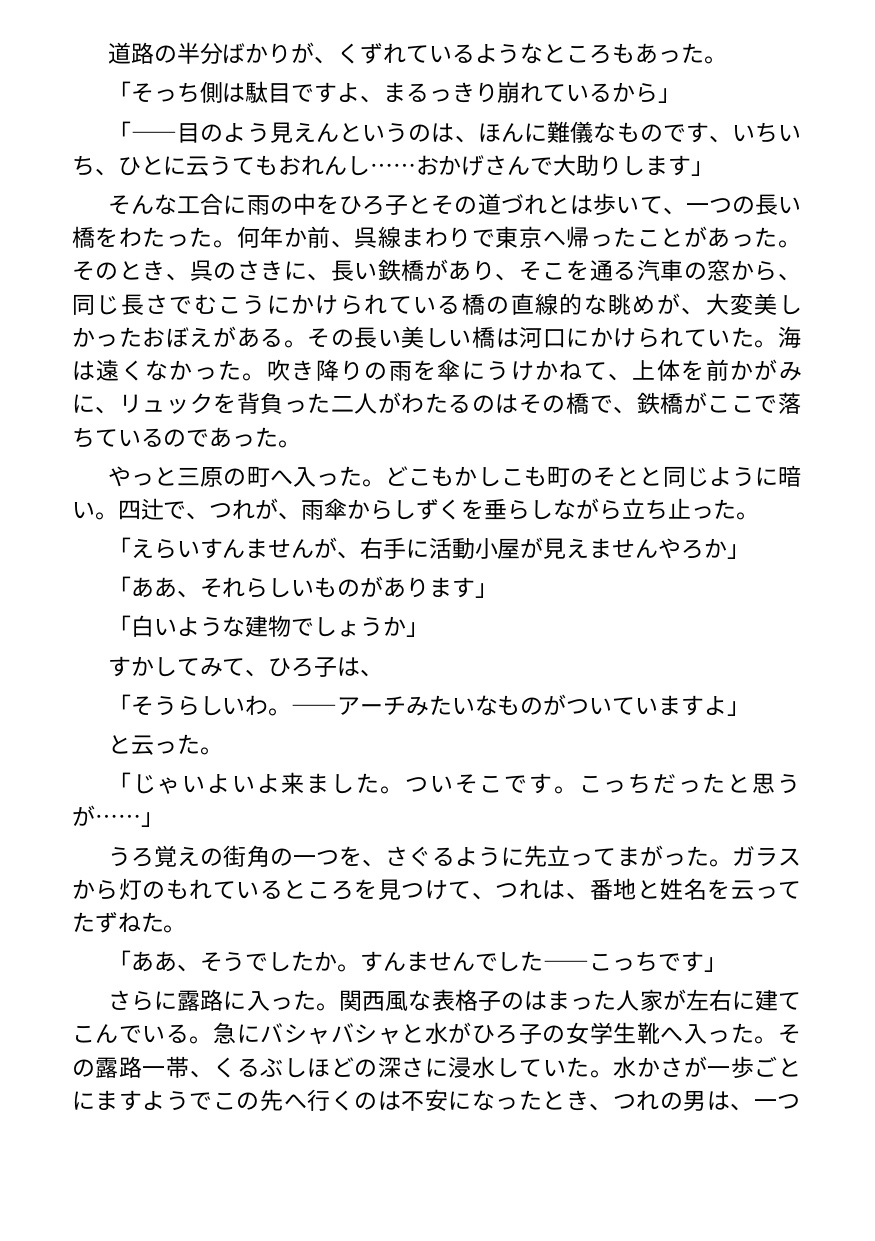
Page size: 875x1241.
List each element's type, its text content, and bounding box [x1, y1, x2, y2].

text と云った。 [72, 727, 802, 760]
text 「じゃいよいよ来ました。ついそこです。こっちだったと思うが……」 [72, 766, 802, 832]
text さらに露路に入った。関西風な表格子のはまった人家が左右に建てこんでいる。急にバシャバシャと水がひろ子の女学生靴へ入った。その露路一帯、くるぶしほどの深さに浸水していた。水かさが一歩ごとにますようでこの先へ行くのは不安になったとき、つれの男は、一つ [72, 983, 802, 1116]
text すかしてみて、ひろ子は、 [72, 648, 802, 682]
text そんな工合に雨の中をひろ子とその道づれとは歩いて、一つの長い橋をわたった。何年か前、呉線まわりで東京へ帰ったことがあった。そのとき、呉のさきに、長い鉄橋があり、そこを通る汽車の窓から、同じ長さでむこうにかけられている橋の直線的な眺めが、大変美しかったおぼえがある。その長い美しい橋は河口にかけられていた。海は遠くなかった。吹き降りの雨を傘にうけかねて、上体を前かがみに、リュックを背負った二人がわたるのはその橋で、鉄橋がここで落ちているのであった。 [72, 187, 802, 453]
text 「そうらしいわ。――アーチみたいなものがついていますよ」 [72, 688, 802, 721]
text うろ覚えの街角の一つを、さぐるように先立ってまがった。ガラスから灯のもれているところを見つけて、つれは、番地と姓名を云ってたずねた。 [72, 838, 802, 938]
text 「ああ、そうでしたか。すんませんでした――こっちです」 [72, 944, 802, 977]
text 「――目のよう見えんというのは、ほんに難儀なものです、いちいち、ひとに云うてもおれんし……おかげさんで大助りします」 [72, 114, 802, 181]
text 「そっち側は駄目ですよ、まるっきり崩れているから」 [72, 75, 802, 108]
text 「白いような建物でしょうか」 [72, 609, 802, 642]
text 道路の半分ばかりが、くずれているようなところもあった。 [72, 36, 802, 69]
text 「えらいすんませんが、右手に活動小屋が見えませんやろか」 [72, 531, 802, 564]
text やっと三原の町へ入った。どこもかしこも町のそとと同じように暗い。四辻で、つれが、雨傘からしずくを垂らしながら立ち止った。 [72, 458, 802, 525]
text 「ああ、それらしいものがあります」 [72, 570, 802, 603]
